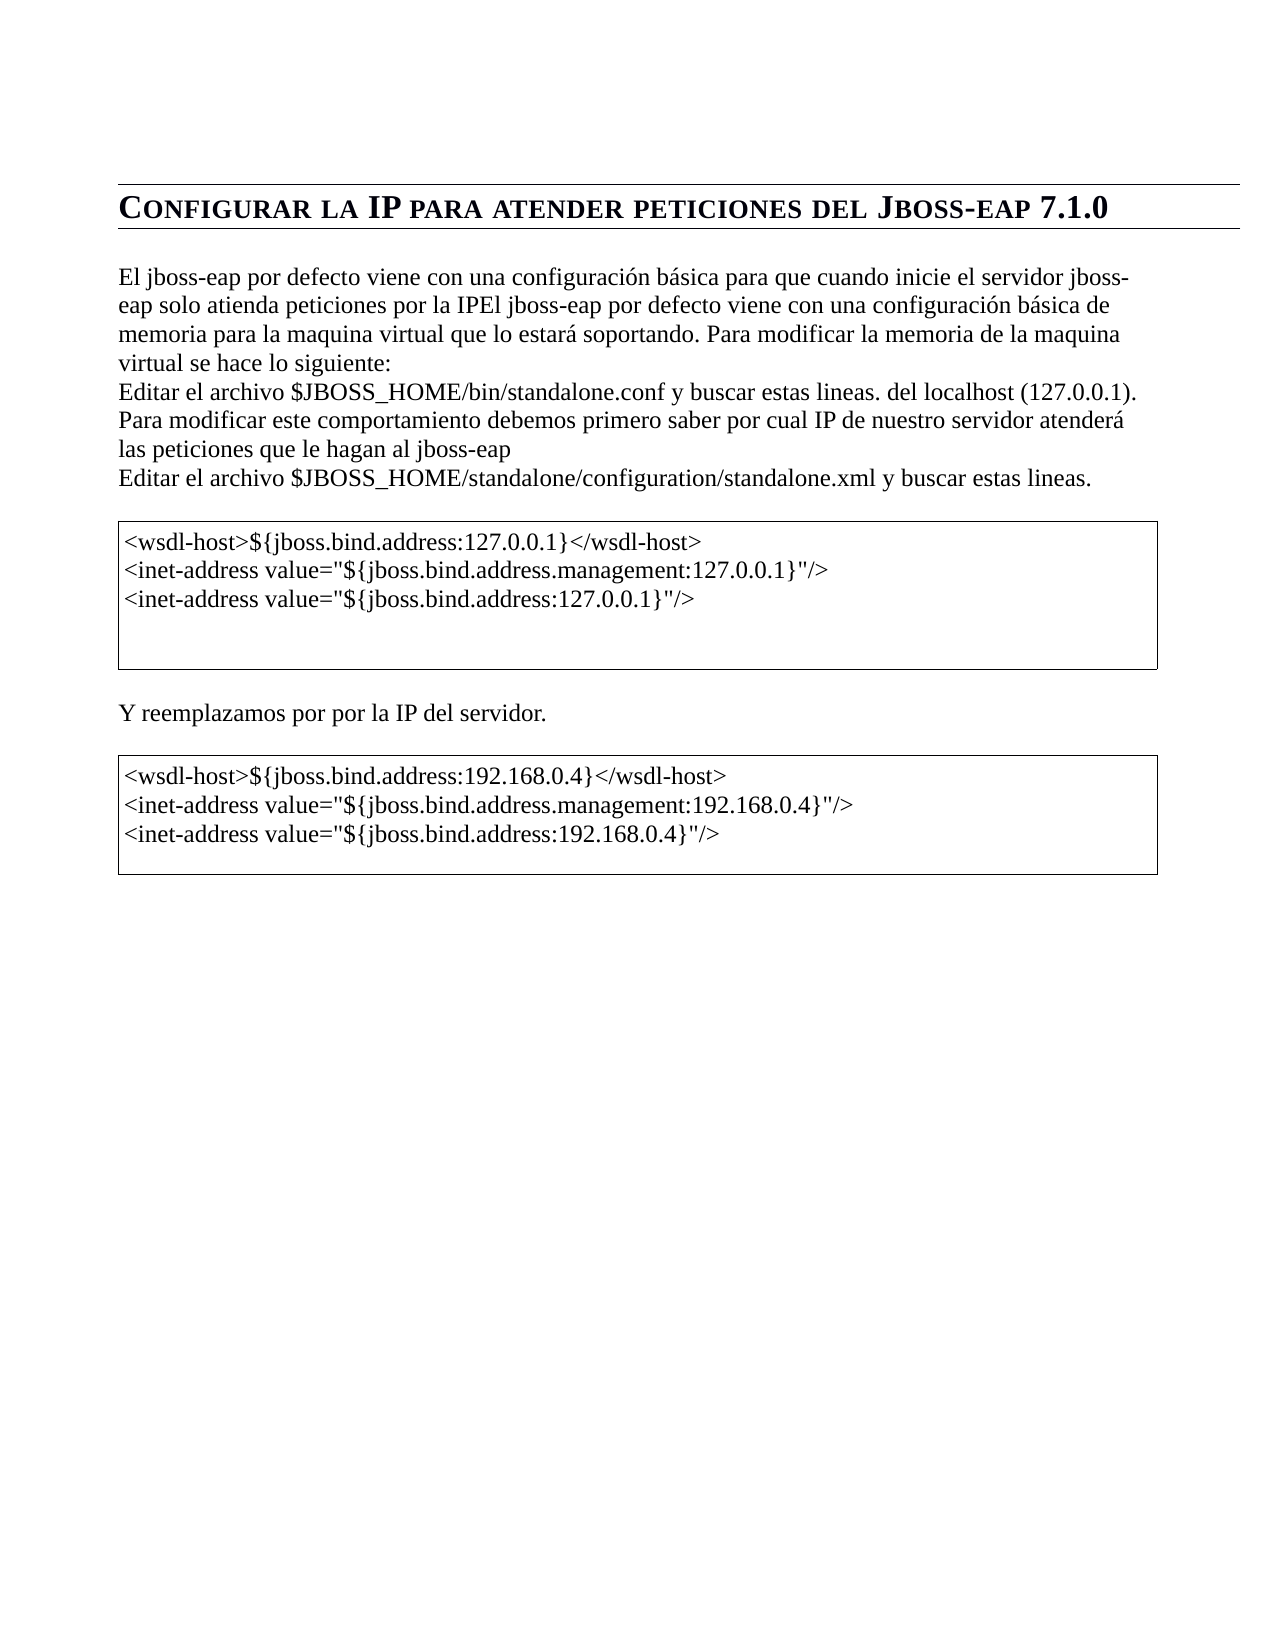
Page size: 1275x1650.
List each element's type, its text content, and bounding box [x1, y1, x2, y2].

text Editar el archivo $JBOSS_HOME/standalone/configuration/standalone.xml y buscar estas lineas. [118, 463, 1157, 492]
text El jboss-eap por defecto viene con una configuración básica para que cuando inicie el servidor jboss-eap solo atienda peticiones por la IPEl jboss-eap por defecto viene con una configuración básica de memoria para la maquina virtual que lo estará soportando. Para modificar la memoria de la maquina virtual se hace lo siguiente: [118, 262, 1157, 377]
table_header <wsdl-host>${jboss.bind.address:127.0.0.1}</wsdl-host> <inet-address value="${jboss.bind.address.management:127.0.0.1}"/> <inet-address value="${jboss.bind.address:127.0.0.1}"/> [119, 522, 1157, 668]
table_header <wsdl-host>${jboss.bind.address:192.168.0.4}</wsdl-host> <inet-address value="${jboss.bind.address.management:192.168.0.4}"/> <inet-address value="${jboss.bind.address:192.168.0.4}"/> [119, 756, 1157, 874]
subtitle Configurar la IP para atender peticiones del Jboss-eap 7.1.0 [118, 185, 1240, 228]
text Y reemplazamos por por la IP del servidor. [118, 698, 1157, 726]
text Editar el archivo $JBOSS_HOME/bin/standalone.conf y buscar estas lineas. del localhost (127.0.0.1). Para modificar este comportamiento debemos primero saber por cual IP de nuestro servidor atenderá las peticiones que le hagan al jboss-eap [118, 377, 1157, 463]
